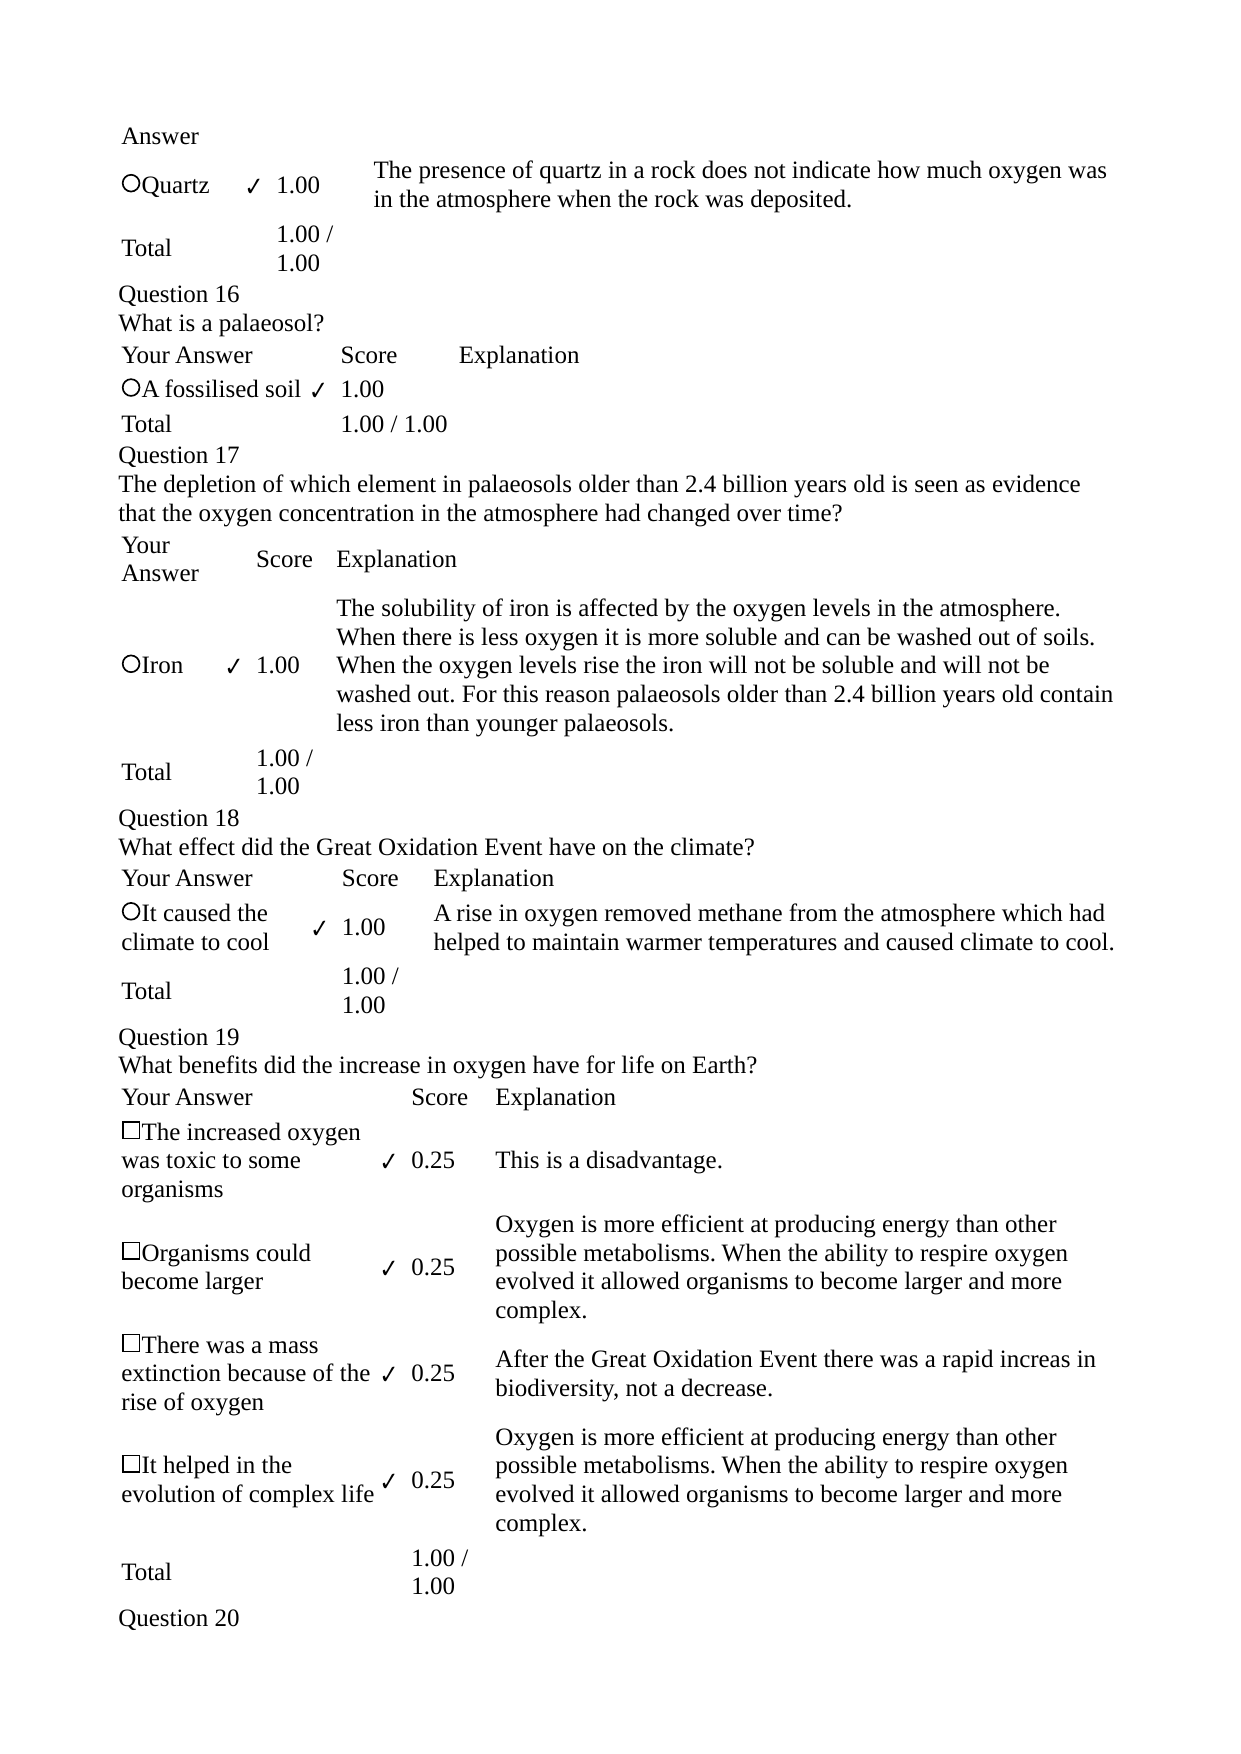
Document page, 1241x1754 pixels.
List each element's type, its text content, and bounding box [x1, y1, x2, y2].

table_cell Total [118, 406, 308, 441]
table_header Score [408, 1079, 492, 1114]
table_cell It helped in the evolution of complex life [118, 1419, 378, 1540]
table_header [273, 118, 370, 153]
table_header Your Answer [118, 861, 309, 895]
table_cell [333, 740, 1122, 803]
table_cell [309, 959, 339, 1022]
table_header Score [339, 861, 430, 895]
table_cell After the Great Oxidation Event there was a rapid increas in biodiversity, not a decrease. [492, 1327, 1122, 1419]
table_cell Oxygen is more efficient at producing energy than other possible metabolisms. When the ability to respire oxygen evolved it allowed organisms to become larger and more complex. [492, 1206, 1122, 1327]
table_cell 1.00 / 1.00 [273, 216, 370, 279]
table_cell [430, 959, 1122, 1022]
table_cell ✔ [243, 153, 273, 216]
table_header Score [253, 527, 333, 590]
table_cell ✔ [308, 371, 337, 406]
table_header Explanation [333, 527, 1122, 590]
table_cell ✔ [309, 895, 339, 958]
table_cell [456, 406, 601, 441]
table_cell Iron [118, 590, 223, 740]
table_cell 0.25 [408, 1419, 492, 1540]
text The depletion of which element in palaeosols older than 2.4 billion years old is seen as evidence that the oxygen concentration in the atmosphere had changed over time? [118, 469, 1122, 527]
text Question 19 [118, 1022, 1122, 1051]
table_header [378, 1079, 408, 1114]
table_cell The solubility of iron is affected by the oxygen levels in the atmosphere. When there is less oxygen it is more soluble and can be washed out of soils. When the oxygen levels rise the iron will not be soluble and will not be washed out. For this reason palaeosols older than 2.4 billion years old contain less iron than younger palaeosols. [333, 590, 1122, 740]
table_cell 1.00 [253, 590, 333, 740]
table_header Your Answer [118, 527, 223, 590]
text Question 17 [118, 441, 1122, 469]
table_cell There was a mass extinction because of the rise of oxygen [118, 1327, 378, 1419]
table_cell ✔ [378, 1419, 408, 1540]
table_cell 1.00 [339, 895, 430, 958]
table_cell [456, 371, 601, 406]
table_cell ✔ [378, 1327, 408, 1419]
table_cell [370, 216, 1122, 279]
table_header Explanation [492, 1079, 1122, 1114]
table_cell 0.25 [408, 1327, 492, 1419]
table_cell 1.00 / 1.00 [339, 959, 430, 1022]
table_cell Total [118, 1540, 378, 1603]
table_cell ✔ [378, 1114, 408, 1206]
table_cell Total [118, 740, 223, 803]
text What benefits did the increase in oxygen have for life on Earth? [118, 1051, 1122, 1079]
table_cell [223, 740, 253, 803]
table_header Score [338, 337, 456, 371]
table_cell 0.25 [408, 1206, 492, 1327]
table_cell [492, 1540, 1122, 1603]
table_header [308, 337, 337, 371]
table_cell [243, 216, 273, 279]
table_cell ✔ [223, 590, 253, 740]
text What is a palaeosol? [118, 308, 1122, 337]
table_cell 1.00 [338, 371, 456, 406]
table_cell 0.25 [408, 1114, 492, 1206]
text What effect did the Great Oxidation Event have on the climate? [118, 832, 1122, 861]
table_cell This is a disadvantage. [492, 1114, 1122, 1206]
table_header [223, 527, 253, 590]
table_cell [378, 1540, 408, 1603]
text Question 18 [118, 803, 1122, 832]
table_header Explanation [456, 337, 601, 371]
table_cell The increased oxygen was toxic to some organisms [118, 1114, 378, 1206]
table_header Answer [118, 118, 243, 153]
table_cell It caused the climate to cool [118, 895, 309, 958]
table_header [370, 118, 1122, 153]
table_cell Quartz [118, 153, 243, 216]
table_cell A fossilised soil [118, 371, 308, 406]
table_cell 1.00 / 1.00 [408, 1540, 492, 1603]
table_cell The presence of quartz in a rock does not indicate how much oxygen was in the atmosphere when the rock was deposited. [370, 153, 1122, 216]
table_cell 1.00 / 1.00 [338, 406, 456, 441]
table_header [243, 118, 273, 153]
table_header Your Answer [118, 337, 308, 371]
table_header Your Answer [118, 1079, 378, 1114]
table_cell Total [118, 216, 243, 279]
table_cell ✔ [378, 1206, 408, 1327]
table_header [309, 861, 339, 895]
table_cell [308, 406, 337, 441]
table_cell A rise in oxygen removed methane from the atmosphere which had helped to maintain warmer temperatures and caused climate to cool. [430, 895, 1122, 958]
table_cell Oxygen is more efficient at producing energy than other possible metabolisms. When the ability to respire oxygen evolved it allowed organisms to become larger and more complex. [492, 1419, 1122, 1540]
text Question 16 [118, 279, 1122, 308]
table_cell Organisms could become larger [118, 1206, 378, 1327]
table_cell Total [118, 959, 309, 1022]
table_header Explanation [430, 861, 1122, 895]
table_cell 1.00 [273, 153, 370, 216]
table_cell 1.00 / 1.00 [253, 740, 333, 803]
text Question 20 [118, 1603, 1122, 1632]
